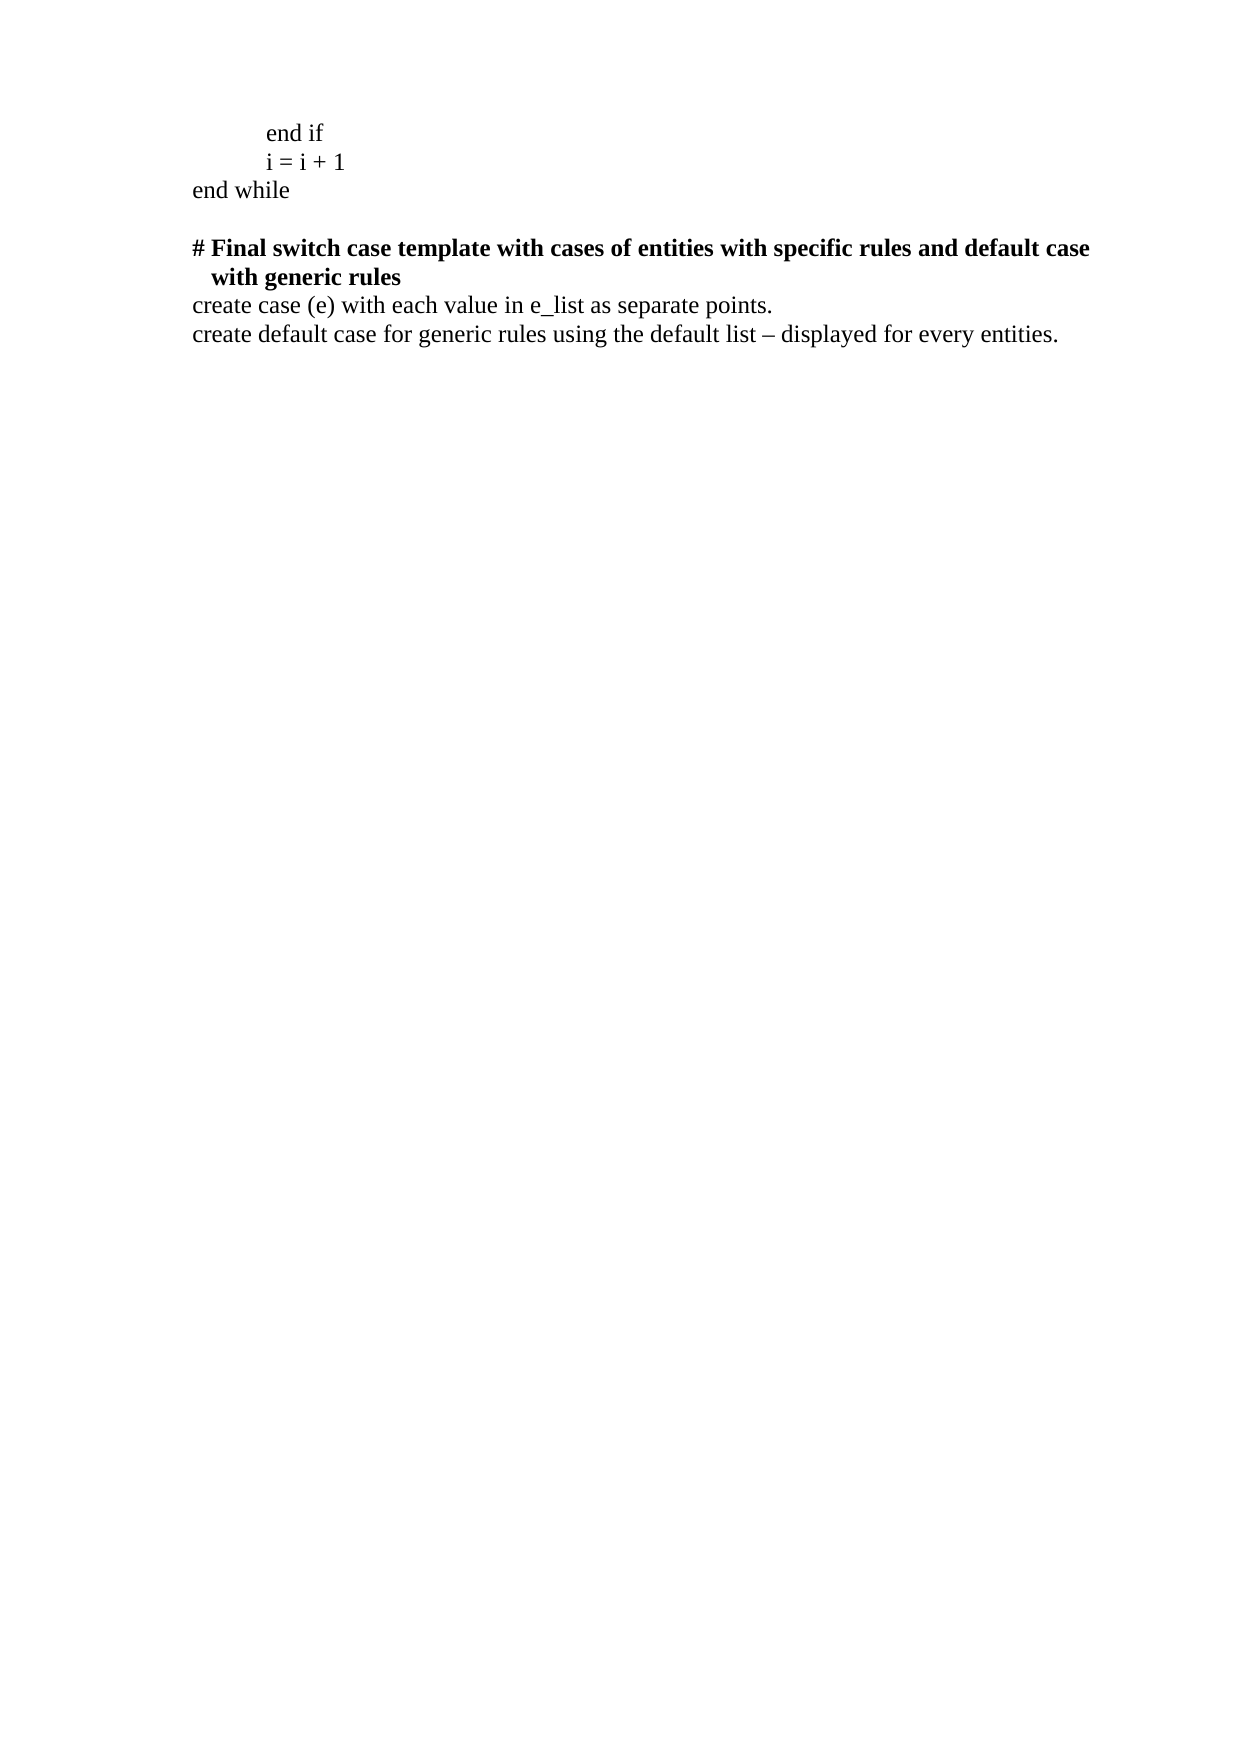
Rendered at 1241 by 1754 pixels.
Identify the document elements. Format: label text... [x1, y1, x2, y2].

text end while [118, 176, 1122, 204]
text create case (e) with each value in e_list as separate points. [118, 291, 1122, 319]
text create default case for generic rules using the default list – displayed for every entities. [118, 319, 1122, 348]
text # Final switch case template with cases of entities with specific rules and default case with generic rules [118, 233, 1122, 291]
text end if [118, 118, 1122, 147]
text i = i + 1 [118, 147, 1122, 176]
